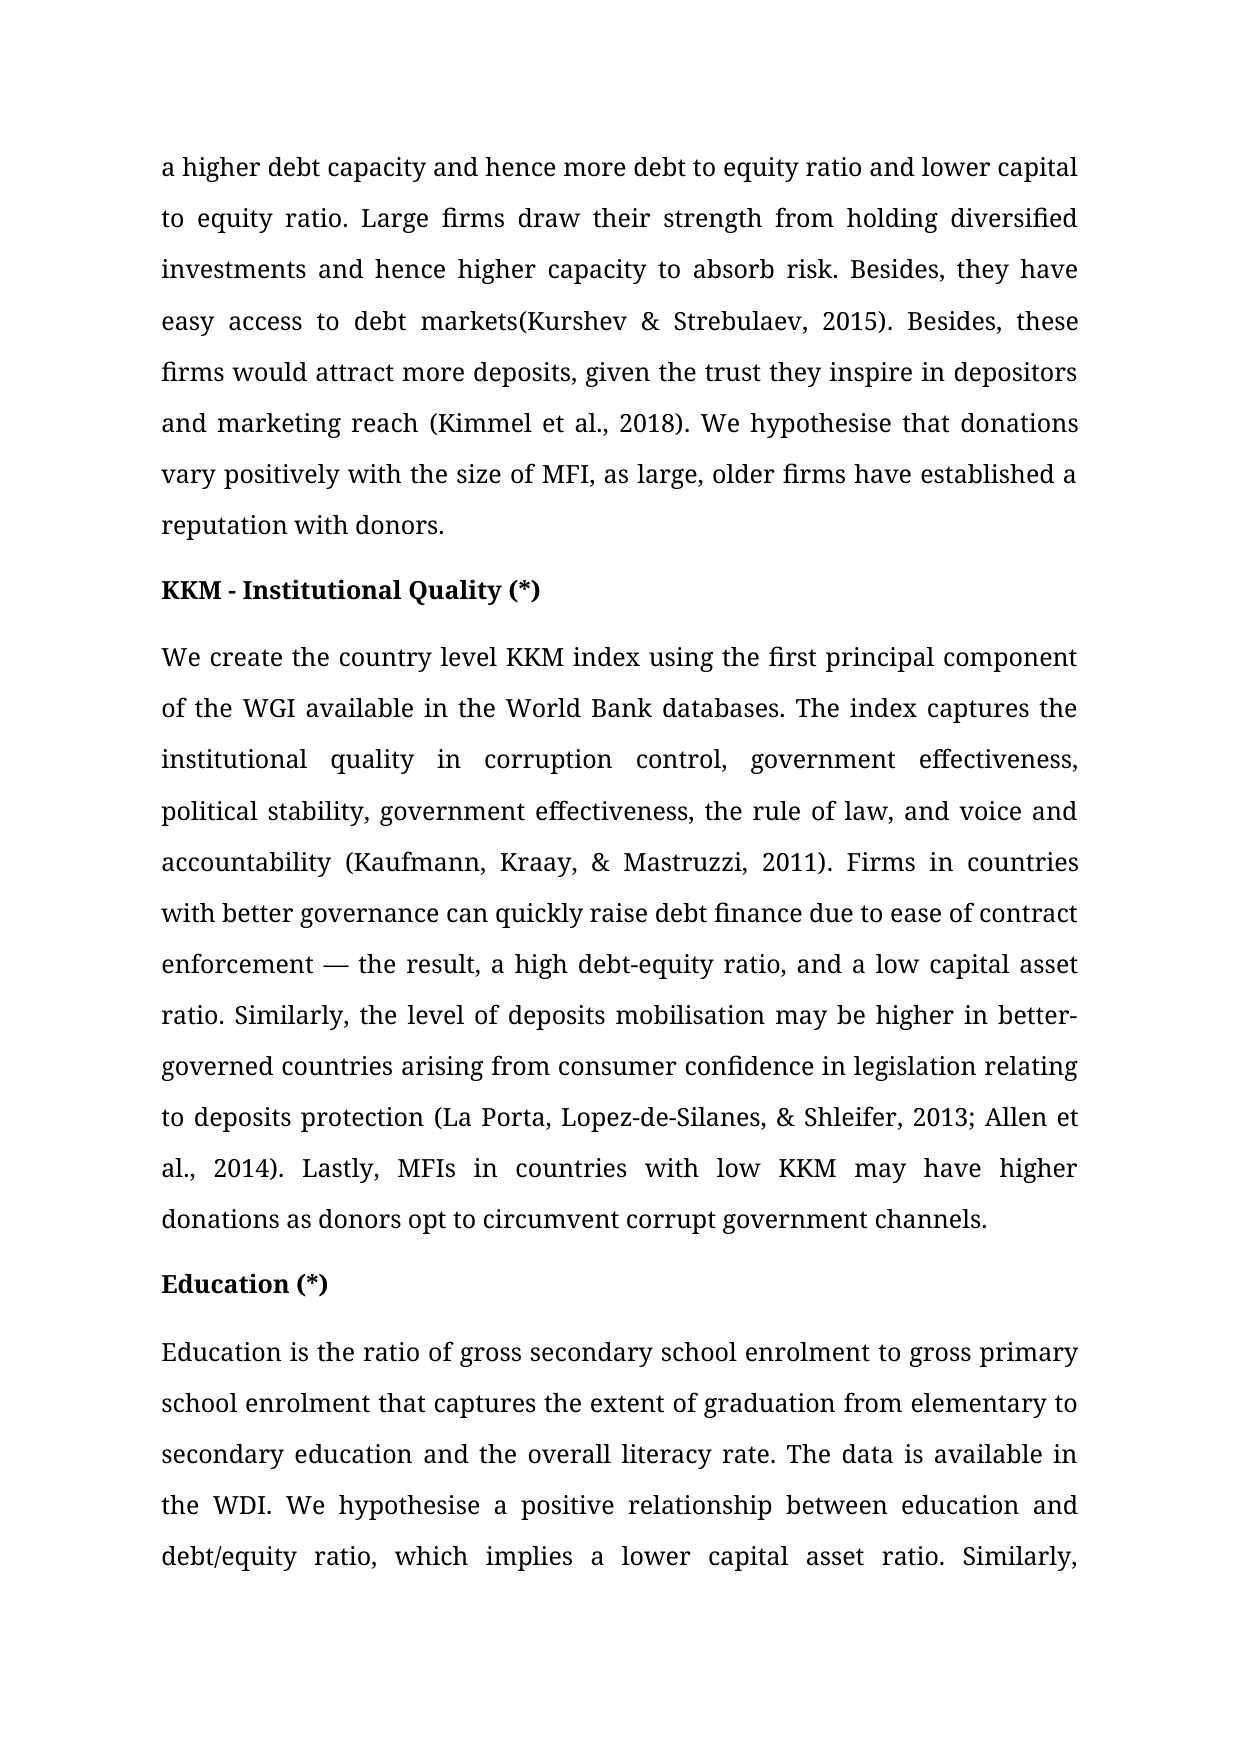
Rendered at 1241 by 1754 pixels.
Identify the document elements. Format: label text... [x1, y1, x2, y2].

table_cell KKM - Institutional Quality (*) We create the country level KKM index using the first principal component of the WGI available in the World Bank databases. The index captures the institutional quality in corruption control, government effectiveness, political stability, government effectiveness, the rule of law, and voice and accountability (Kaufmann, Kraay, & Mastruzzi, 2011). Firms in countries with better governance can quickly raise debt finance due to ease of contract enforcement — the result, a high debt-equity ratio, and a low capital asset ratio. Similarly, the level of deposits mobilisation may be higher in better-governed countries arising from consumer confidence in legislation relating to deposits protection (La Porta, Lopez-de-Silanes, & Shleifer, 2013; Allen et al., 2014). Lastly, MFIs in countries with low KKM may have higher donations as donors opt to circumvent corrupt government channels. [150, 572, 1090, 1266]
table_cell a higher debt capacity and hence more debt to equity ratio and lower capital to equity ratio. Large firms draw their strength from holding diversified investments and hence higher capacity to absorb risk. Besides, they have easy access to debt markets(Kurshev & Strebulaev, 2015). Besides, these firms would attract more deposits, given the trust they inspire in depositors and marketing reach (Kimmel et al., 2018). We hypothesise that donations vary positively with the size of MFI, as large, older firms have established a reputation with donors. [150, 150, 1090, 572]
table_cell Education (*) Education is the ratio of gross secondary school enrolment to gross primary school enrolment that captures the extent of graduation from elementary to secondary education and the overall literacy rate. The data is available in the WDI. We hypothesise a positive relationship between education and debt/equity ratio, which implies a lower capital asset ratio. Similarly, [150, 1266, 1090, 1572]
